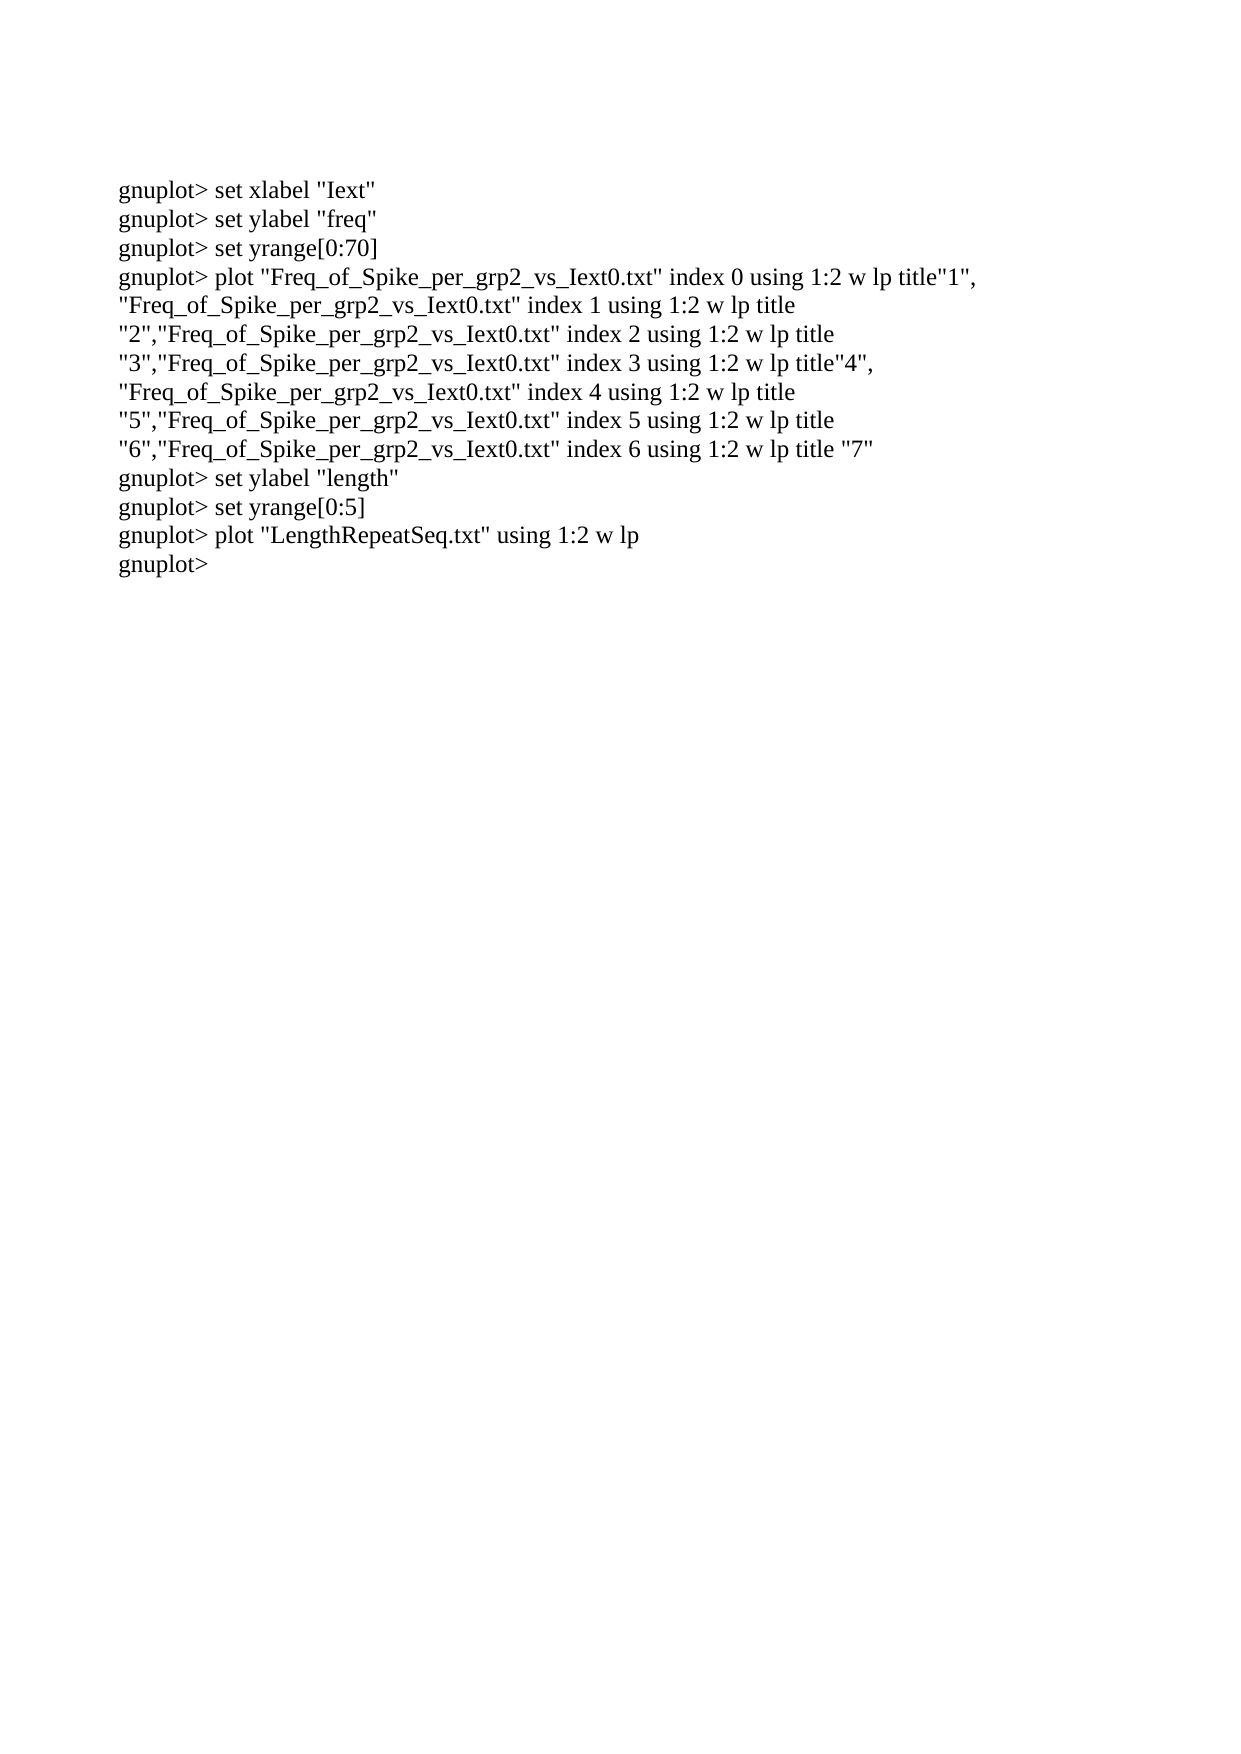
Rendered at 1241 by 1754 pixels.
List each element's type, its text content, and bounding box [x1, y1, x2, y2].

text gnuplot> plot "Freq_of_Spike_per_grp2_vs_Iext0.txt" index 0 using 1:2 w lp title"1", "Freq_of_Spike_per_grp2_vs_Iext0.txt" index 1 using 1:2 w lp title "2","Freq_of_Spike_per_grp2_vs_Iext0.txt" index 2 using 1:2 w lp title "3","Freq_of_Spike_per_grp2_vs_Iext0.txt" index 3 using 1:2 w lp title"4", "Freq_of_Spike_per_grp2_vs_Iext0.txt" index 4 using 1:2 w lp title "5","Freq_of_Spike_per_grp2_vs_Iext0.txt" index 5 using 1:2 w lp title "6","Freq_of_Spike_per_grp2_vs_Iext0.txt" index 6 using 1:2 w lp title "7" [118, 262, 1122, 463]
text gnuplot> set ylabel "freq" [118, 204, 1122, 233]
text gnuplot> set yrange[0:70] [118, 233, 1122, 262]
text gnuplot> set ylabel "length" [118, 463, 1122, 492]
text gnuplot> set xlabel "Iext" [118, 176, 1122, 204]
text gnuplot> [118, 549, 1122, 578]
text gnuplot> plot "LengthRepeatSeq.txt" using 1:2 w lp [118, 521, 1122, 549]
text gnuplot> set yrange[0:5] [118, 492, 1122, 521]
